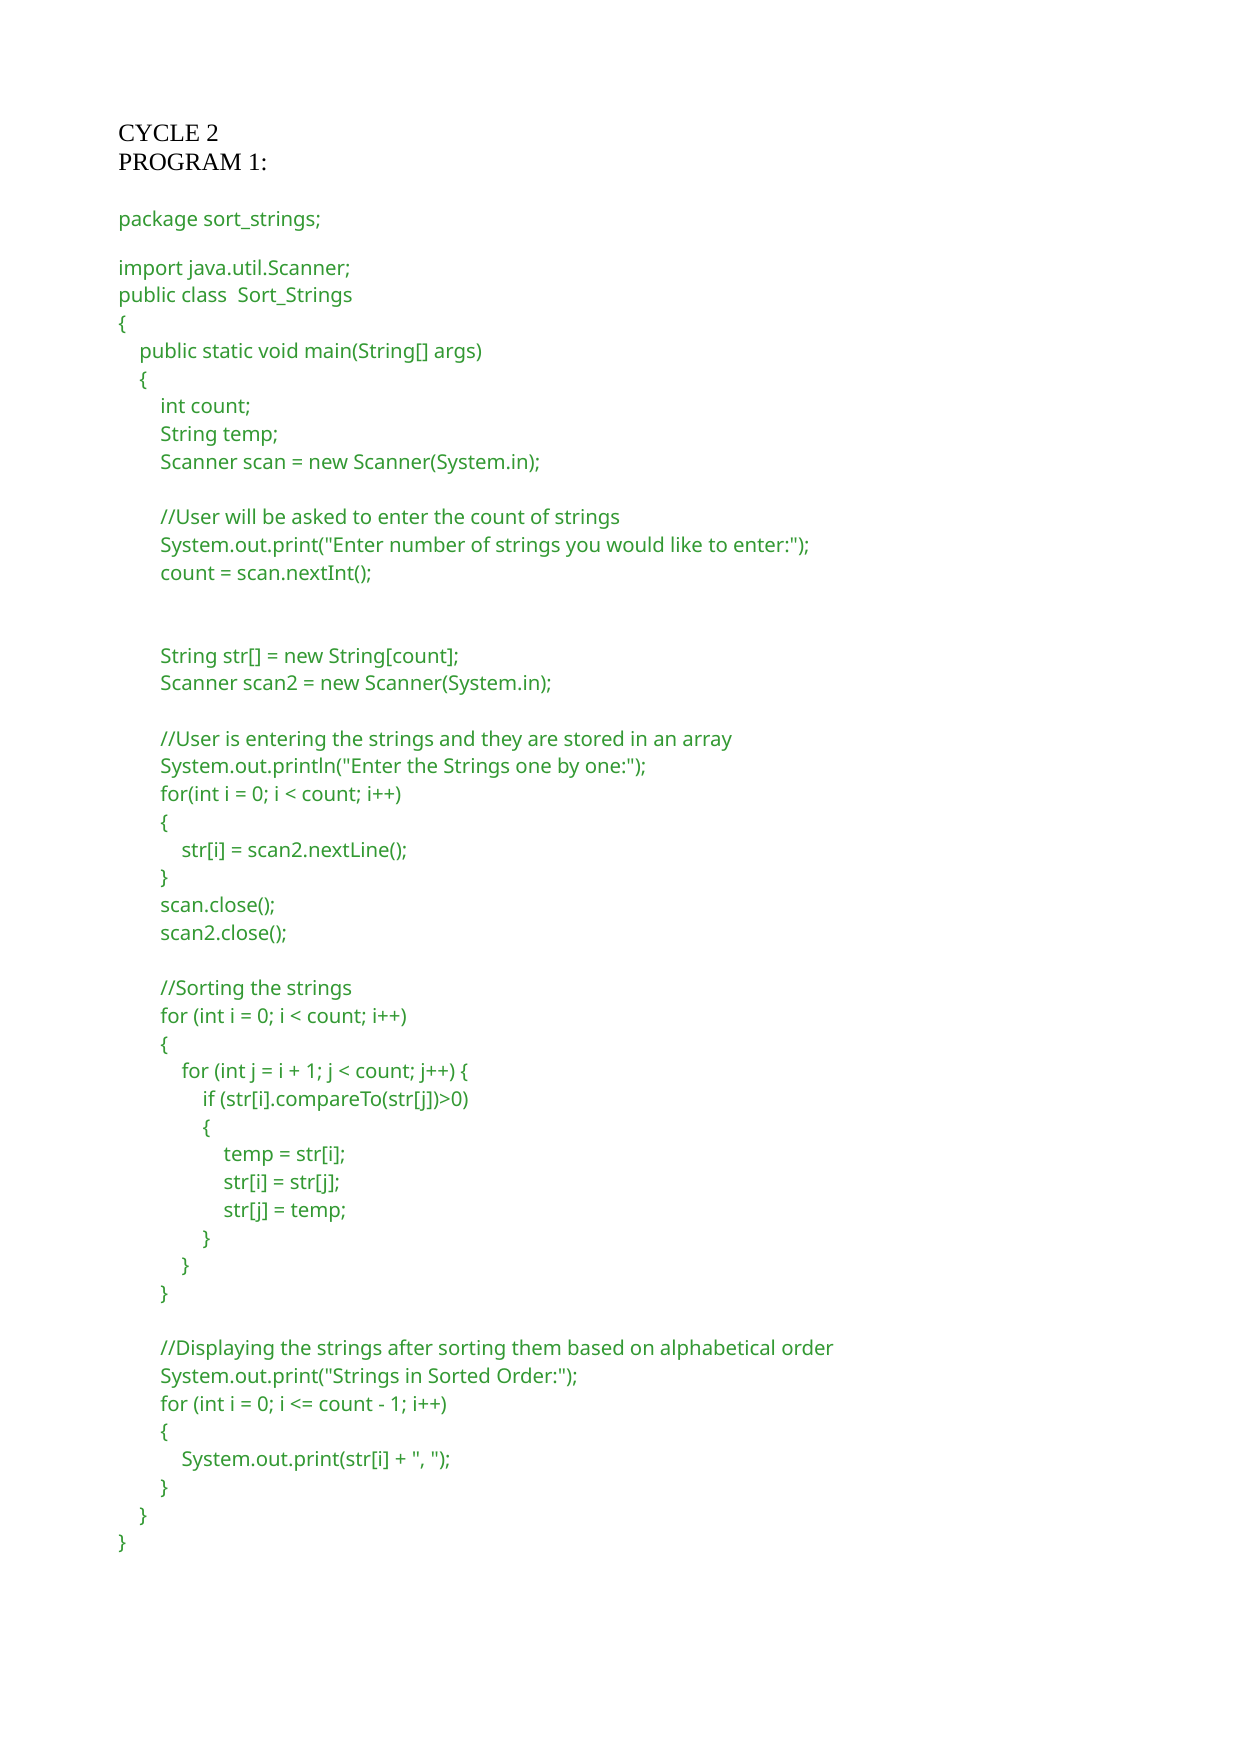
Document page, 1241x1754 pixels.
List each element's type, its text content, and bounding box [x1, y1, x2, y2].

text scan2.close(); [118, 918, 1122, 946]
text } [118, 1528, 1122, 1556]
text } [118, 1500, 1122, 1528]
text count = scan.nextInt(); [118, 558, 1122, 586]
text } [118, 863, 1122, 891]
text for(int i = 0; i < count; i++) [118, 780, 1122, 807]
text System.out.print("Strings in Sorted Order:"); [118, 1362, 1122, 1389]
text if (str[i].compareTo(str[j])>0) [118, 1084, 1122, 1112]
text //User will be asked to enter the count of strings [118, 503, 1122, 530]
text String str[] = new String[count]; [118, 641, 1122, 669]
text str[i] = scan2.nextLine(); [118, 835, 1122, 863]
text //Sorting the strings [118, 974, 1122, 1001]
text } [118, 1251, 1122, 1278]
text System.out.print("Enter number of strings you would like to enter:"); [118, 530, 1122, 558]
text for (int j = i + 1; j < count; j++) { [118, 1057, 1122, 1084]
text } [118, 1278, 1122, 1306]
text package sort_strings; [118, 204, 1122, 232]
text { [118, 309, 1122, 336]
text public static void main(String[] args) [118, 336, 1122, 364]
text //User is entering the strings and they are stored in an array [118, 724, 1122, 752]
text { [118, 364, 1122, 392]
text for (int i = 0; i < count; i++) [118, 1001, 1122, 1029]
text str[i] = str[j]; [118, 1168, 1122, 1195]
text String temp; [118, 419, 1122, 447]
text { [118, 807, 1122, 835]
text CYCLE 2 [118, 118, 1122, 147]
text Scanner scan = new Scanner(System.in); [118, 447, 1122, 475]
text PROGRAM 1: [118, 147, 1122, 176]
text { [118, 1417, 1122, 1445]
text Scanner scan2 = new Scanner(System.in); [118, 669, 1122, 697]
text //Displaying the strings after sorting them based on alphabetical order [118, 1334, 1122, 1362]
text for (int i = 0; i <= count - 1; i++) [118, 1389, 1122, 1417]
text scan.close(); [118, 891, 1122, 918]
text System.out.println("Enter the Strings one by one:"); [118, 752, 1122, 780]
text str[j] = temp; [118, 1195, 1122, 1223]
text { [118, 1029, 1122, 1057]
text temp = str[i]; [118, 1140, 1122, 1168]
text import java.util.Scanner; [118, 253, 1122, 281]
text int count; [118, 392, 1122, 419]
text } [118, 1223, 1122, 1251]
text { [118, 1112, 1122, 1140]
text System.out.print(str[i] + ", "); [118, 1445, 1122, 1472]
text } [118, 1472, 1122, 1500]
text public class Sort_Strings [118, 281, 1122, 309]
